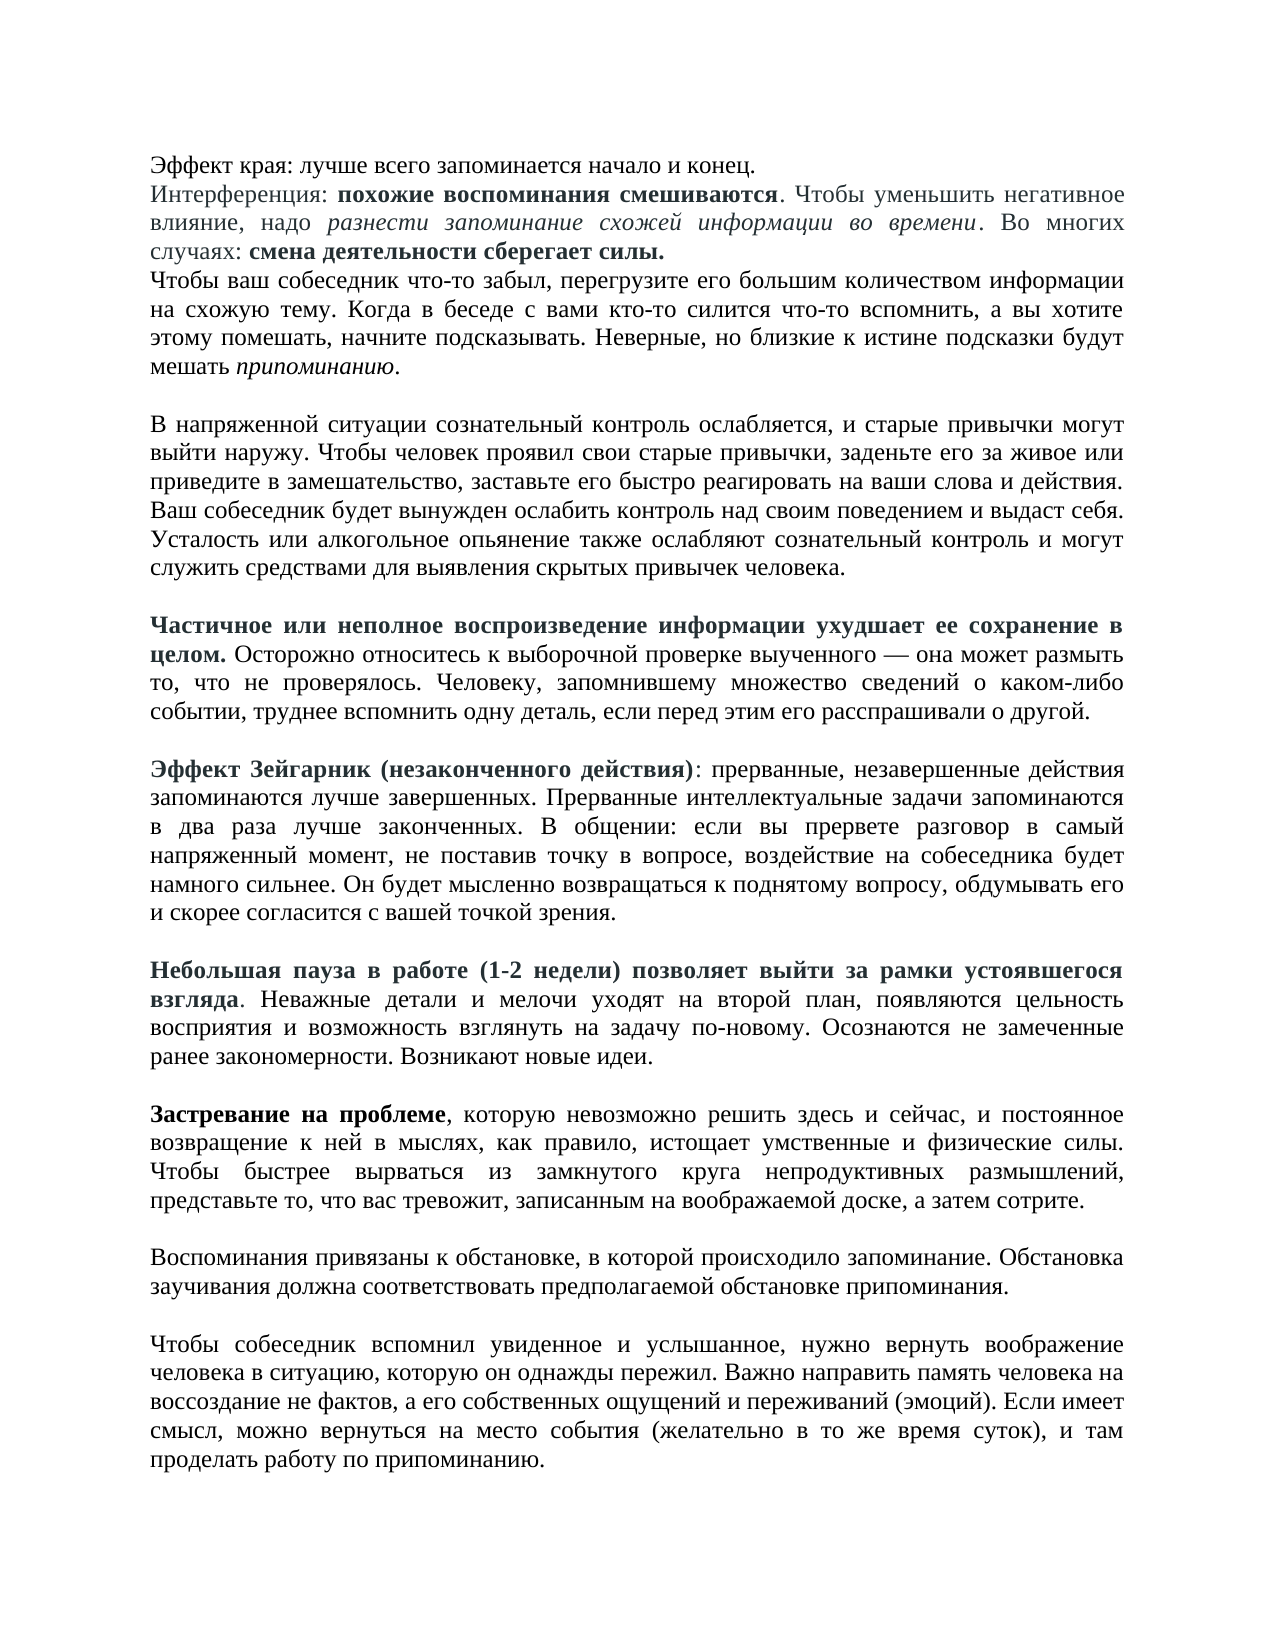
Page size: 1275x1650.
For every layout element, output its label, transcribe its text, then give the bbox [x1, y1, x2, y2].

text В напряженной ситуации сознательный контроль ослабляется, и старые привычки могут выйти наружу. Чтобы человек проявил свои старые привычки, заденьте его за живое или приведите в замешательство, заставьте его быстро реагировать на ваши слова и действия. Ваш собеседник будет вынужден ослабить контроль над своим поведением и выдаст себя. Усталость или алкогольное опьянение также ослабляют сознательный контроль и могут служить средствами для выявления скрытых привычек человека. [150, 409, 1125, 581]
text Эффект Зейгарник (незаконченного действия): прерванные, незавершенные действия запоминаются лучше завершенных. Прерванные интеллектуальные задачи запоминаются в два раза лучше законченных. В общении: если вы прервете разговор в самый напряженный момент, не поставив точку в вопросе, воздействие на собеседника будет намного сильнее. Он будет мысленно возвращаться к поднятому вопросу, обдумывать его и скорее согласится с вашей точкой зрения. [150, 754, 1125, 926]
text Чтобы собеседник вспомнил увиденное и услышанное, нужно вернуть воображение человека в ситуацию, которую он однажды пережил. Важно направить память человека на воссоздание не фактов, а его собственных ощущений и переживаний (эмоций). Если имеет смысл, можно вернуться на место события (желательно в то же время суток), и там проделать работу по припоминанию. [150, 1329, 1125, 1472]
text Эффект края: лучше всего запоминается начало и конец. [150, 150, 1125, 179]
text Частичное или неполное воспроизведение информации ухудшает ее сохранение в целом. Осторожно относитесь к выборочной проверке выученного — она может размыть то, что не проверялось. Человеку, запомнившему множество сведений о каком-либо событии, труднее вспомнить одну деталь, если перед этим его расспрашивали о другой. [150, 610, 1125, 725]
text Воспоминания привязаны к обстановке, в которой происходило запоминание. Обстановка заучивания должна соответствовать предполагаемой обстановке припоминания. [150, 1242, 1125, 1300]
text Чтобы ваш собеседник что-то забыл, перегрузите его большим количеством информации на схожую тему. Когда в беседе с вами кто-то силится что-то вспомнить, а вы хотите этому помешать, начните подсказывать. Неверные, но близкие к истине подсказки будут мешать припоминанию. [150, 265, 1125, 380]
text Небольшая пауза в работе (1-2 недели) позволяет выйти за рамки устоявшегося взгляда. Неважные детали и мелочи уходят на второй план, появляются цельность восприятия и возможность взглянуть на задачу по-новому. Осознаются не замеченные ранее закономерности. Возникают новые идеи. [150, 955, 1125, 1070]
text Интерференция: похожие воспоминания смешиваются. Чтобы уменьшить негативное влияние, надо разнести запоминание схожей информации во времени. Во многих случаях: смена деятельности сберегает силы. [150, 179, 1125, 265]
text Застревание на проблеме, которую невозможно решить здесь и сейчас, и постоянное возвращение к ней в мыслях, как правило, истощает умственные и физические силы. Чтобы быстрее вырваться из замкнутого круга непродуктивных размышлений, представьте то, что вас тревожит, записанным на воображаемой доске, а затем сотрите. [150, 1099, 1125, 1214]
